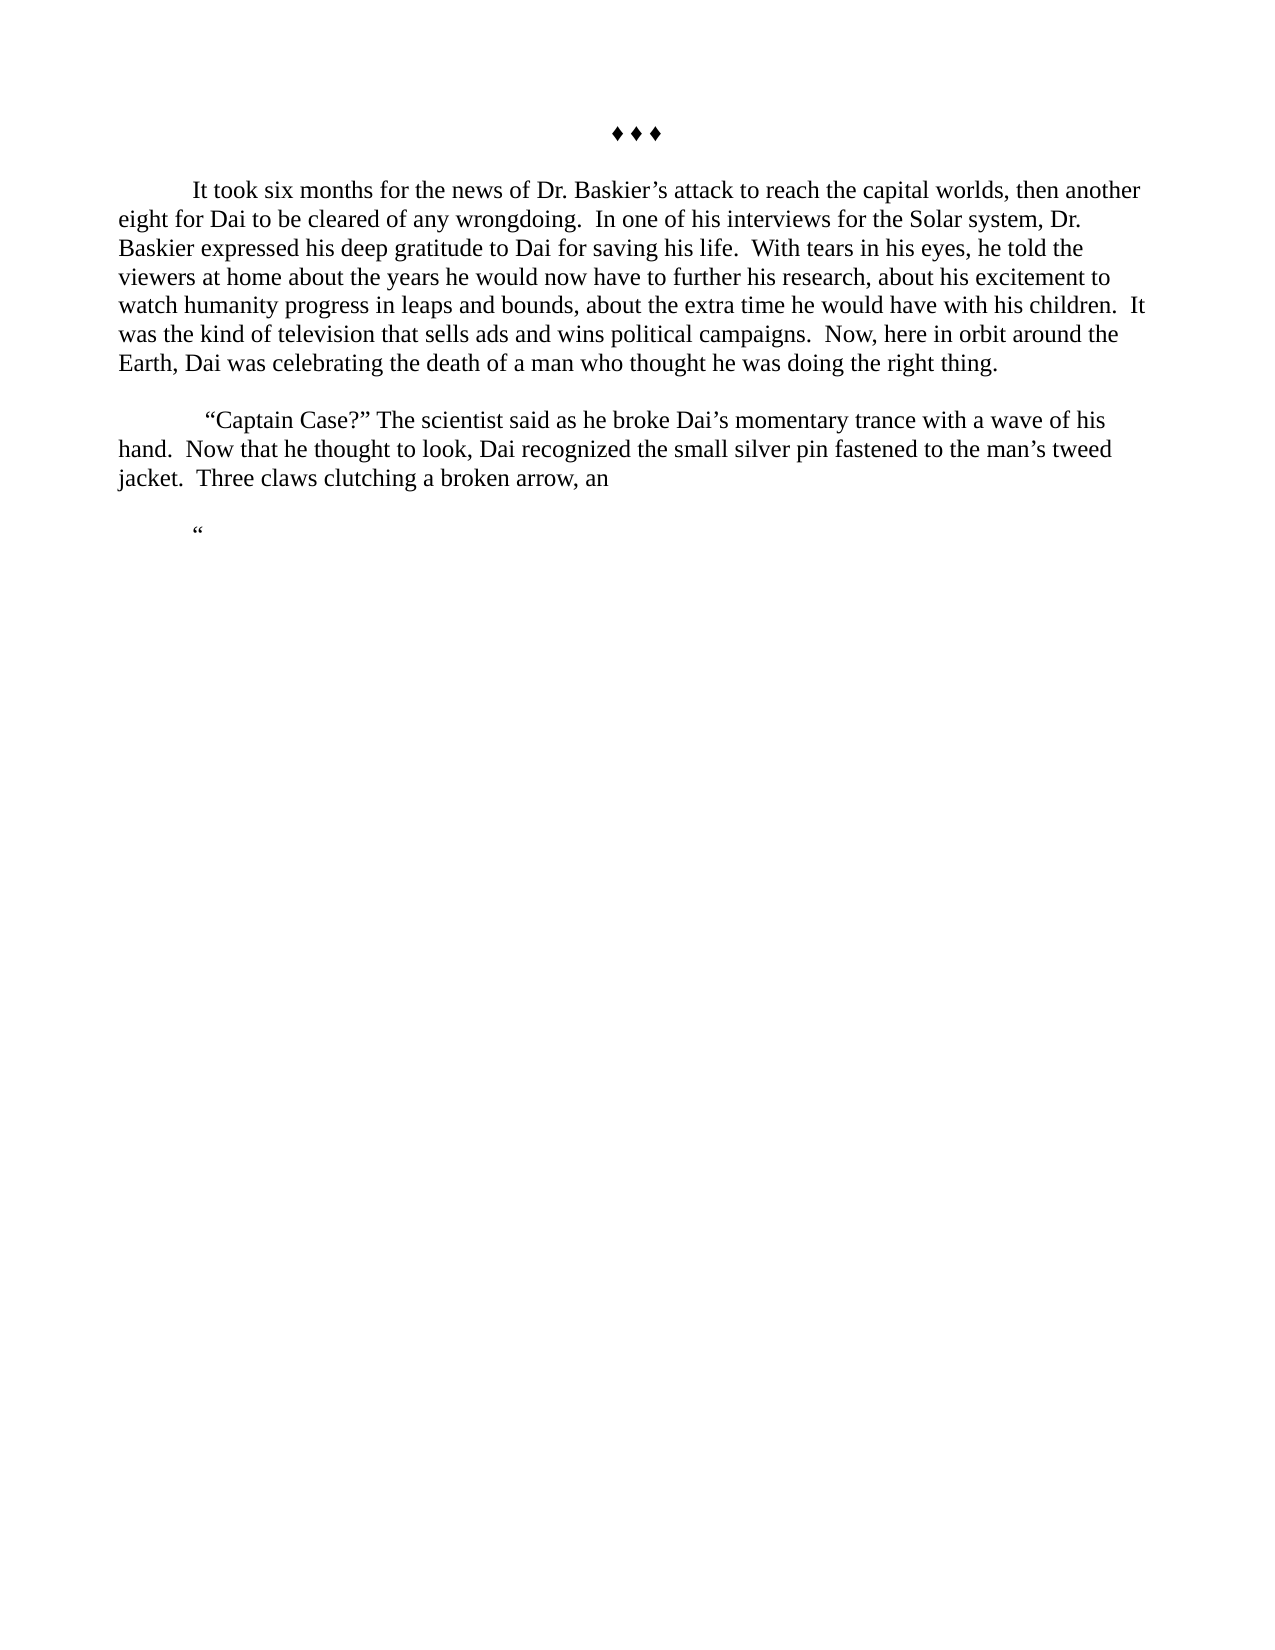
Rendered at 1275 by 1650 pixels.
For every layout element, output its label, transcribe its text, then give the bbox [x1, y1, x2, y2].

text “ [118, 521, 1157, 549]
text It took six months for the news of Dr. Baskier’s attack to reach the capital worlds, then another eight for Dai to be cleared of any wrongdoing. In one of his interviews for the Solar system, Dr. Baskier expressed his deep gratitude to Dai for saving his life. With tears in his eyes, he told the viewers at home about the years he would now have to further his research, about his excitement to watch humanity progress in leaps and bounds, about the extra time he would have with his children. It was the kind of television that sells ads and wins political campaigns. Now, here in orbit around the Earth, Dai was celebrating the death of a man who thought he was doing the right thing. [118, 176, 1157, 377]
text ♦ ♦ ♦ [118, 118, 1157, 147]
text “Captain Case?” The scientist said as he broke Dai’s momentary trance with a wave of his hand. Now that he thought to look, Dai recognized the small silver pin fastened to the man’s tweed jacket. Three claws clutching a broken arrow, an [118, 406, 1157, 492]
